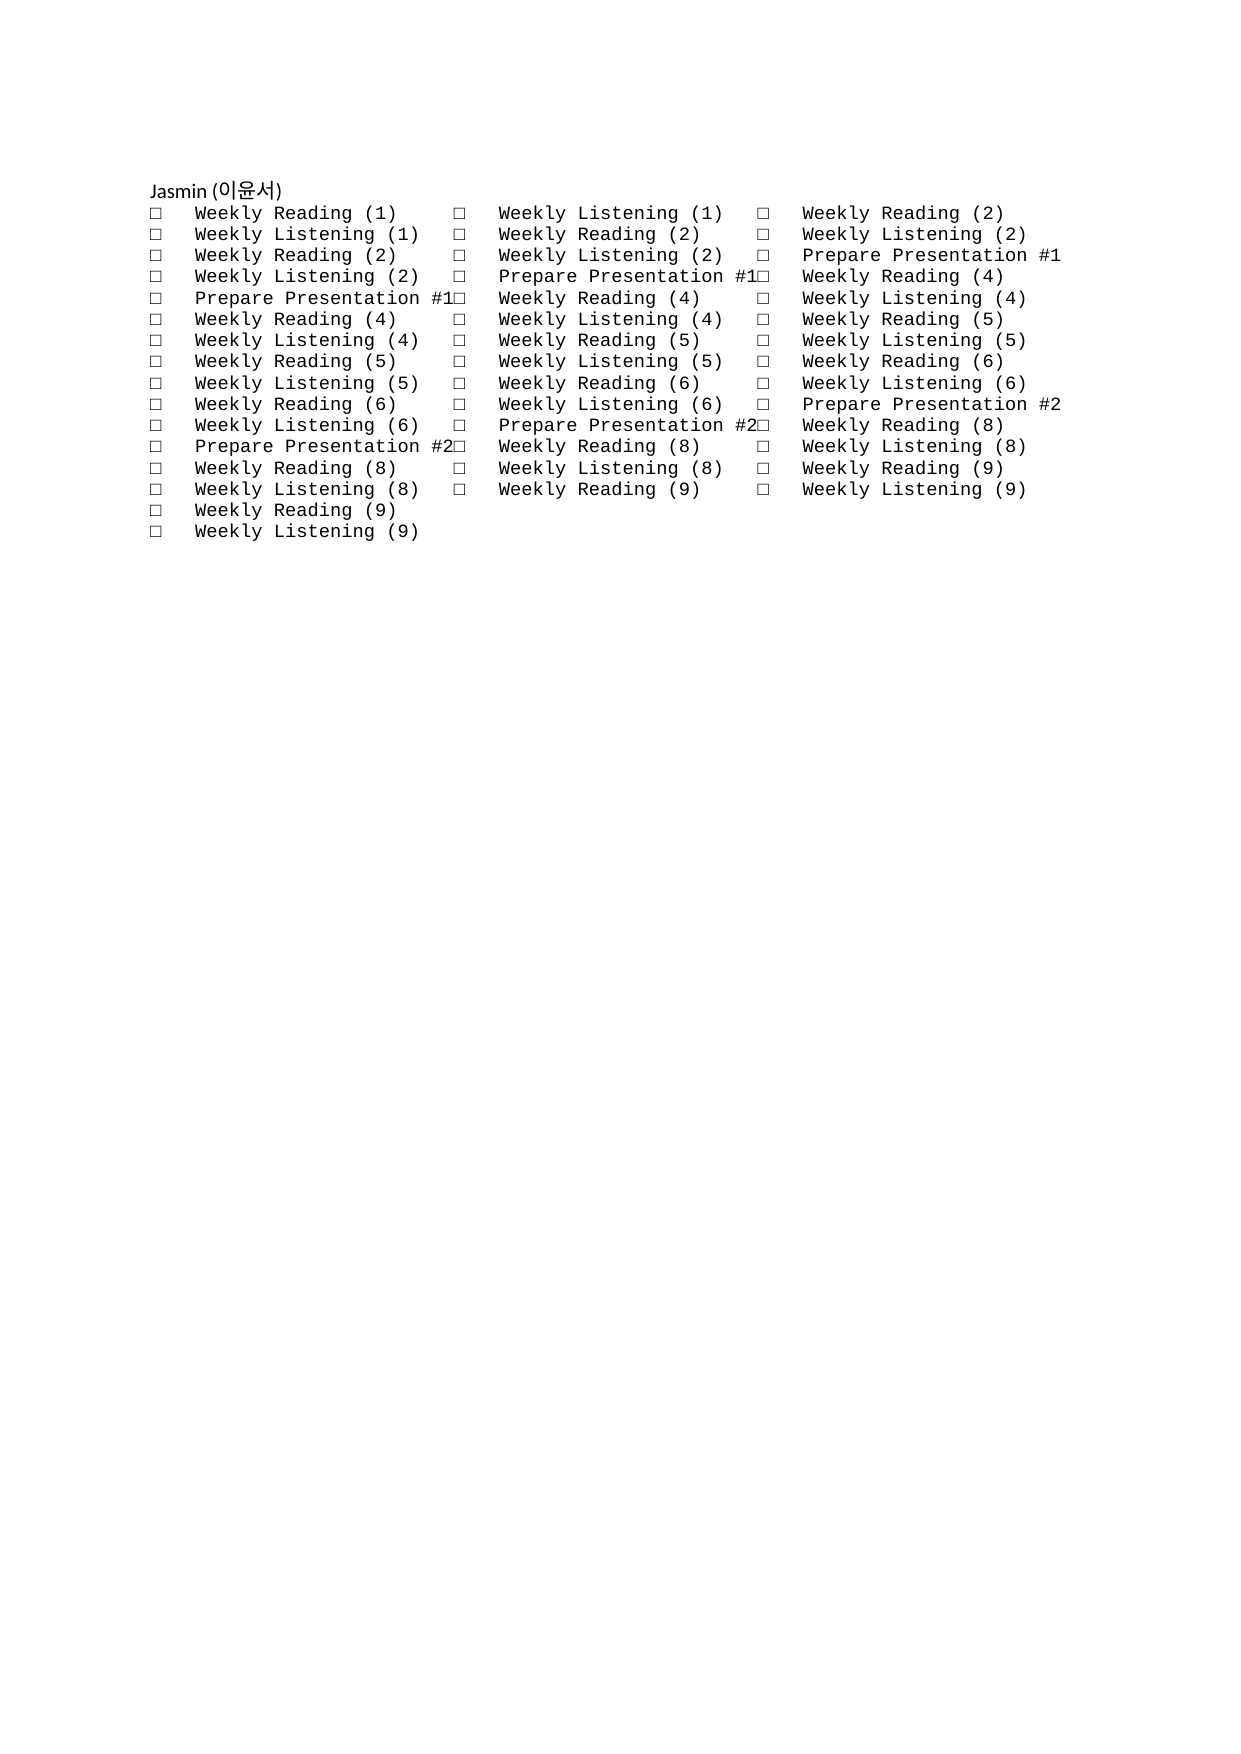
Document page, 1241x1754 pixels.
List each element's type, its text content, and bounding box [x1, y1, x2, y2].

text Jasmin (이윤서) □ Weekly Reading (1) □ Weekly Listening (1) □ Weekly Reading (2) □ Weekly Listening (1) □ Weekly Reading (2) □ Weekly Listening (2) □ Weekly Reading (2) □ Weekly Listening (2) □ Prepare Presentation #1 □ Weekly Listening (2) □ Prepare Presentation #1□ Weekly Reading (4) □ Prepare Presentation #1□ Weekly Reading (4) □ Weekly Listening (4) □ Weekly Reading (4) □ Weekly Listening (4) □ Weekly Reading (5) □ Weekly Listening (4) □ Weekly Reading (5) □ Weekly Listening (5) □ Weekly Reading (5) □ Weekly Listening (5) □ Weekly Reading (6) □ Weekly Listening (5) □ Weekly Reading (6) □ Weekly Listening (6) □ Weekly Reading (6) □ Weekly Listening (6) □ Prepare Presentation #2 □ Weekly Listening (6) □ Prepare Presentation #2□ Weekly Reading (8) □ Prepare Presentation #2□ Weekly Reading (8) □ Weekly Listening (8) □ Weekly Reading (8) □ Weekly Listening (8) □ Weekly Reading (9) □ Weekly Listening (8) □ Weekly Reading (9) □ Weekly Listening (9) □ Weekly Reading (9) □ Weekly Listening (9) [150, 178, 1090, 599]
